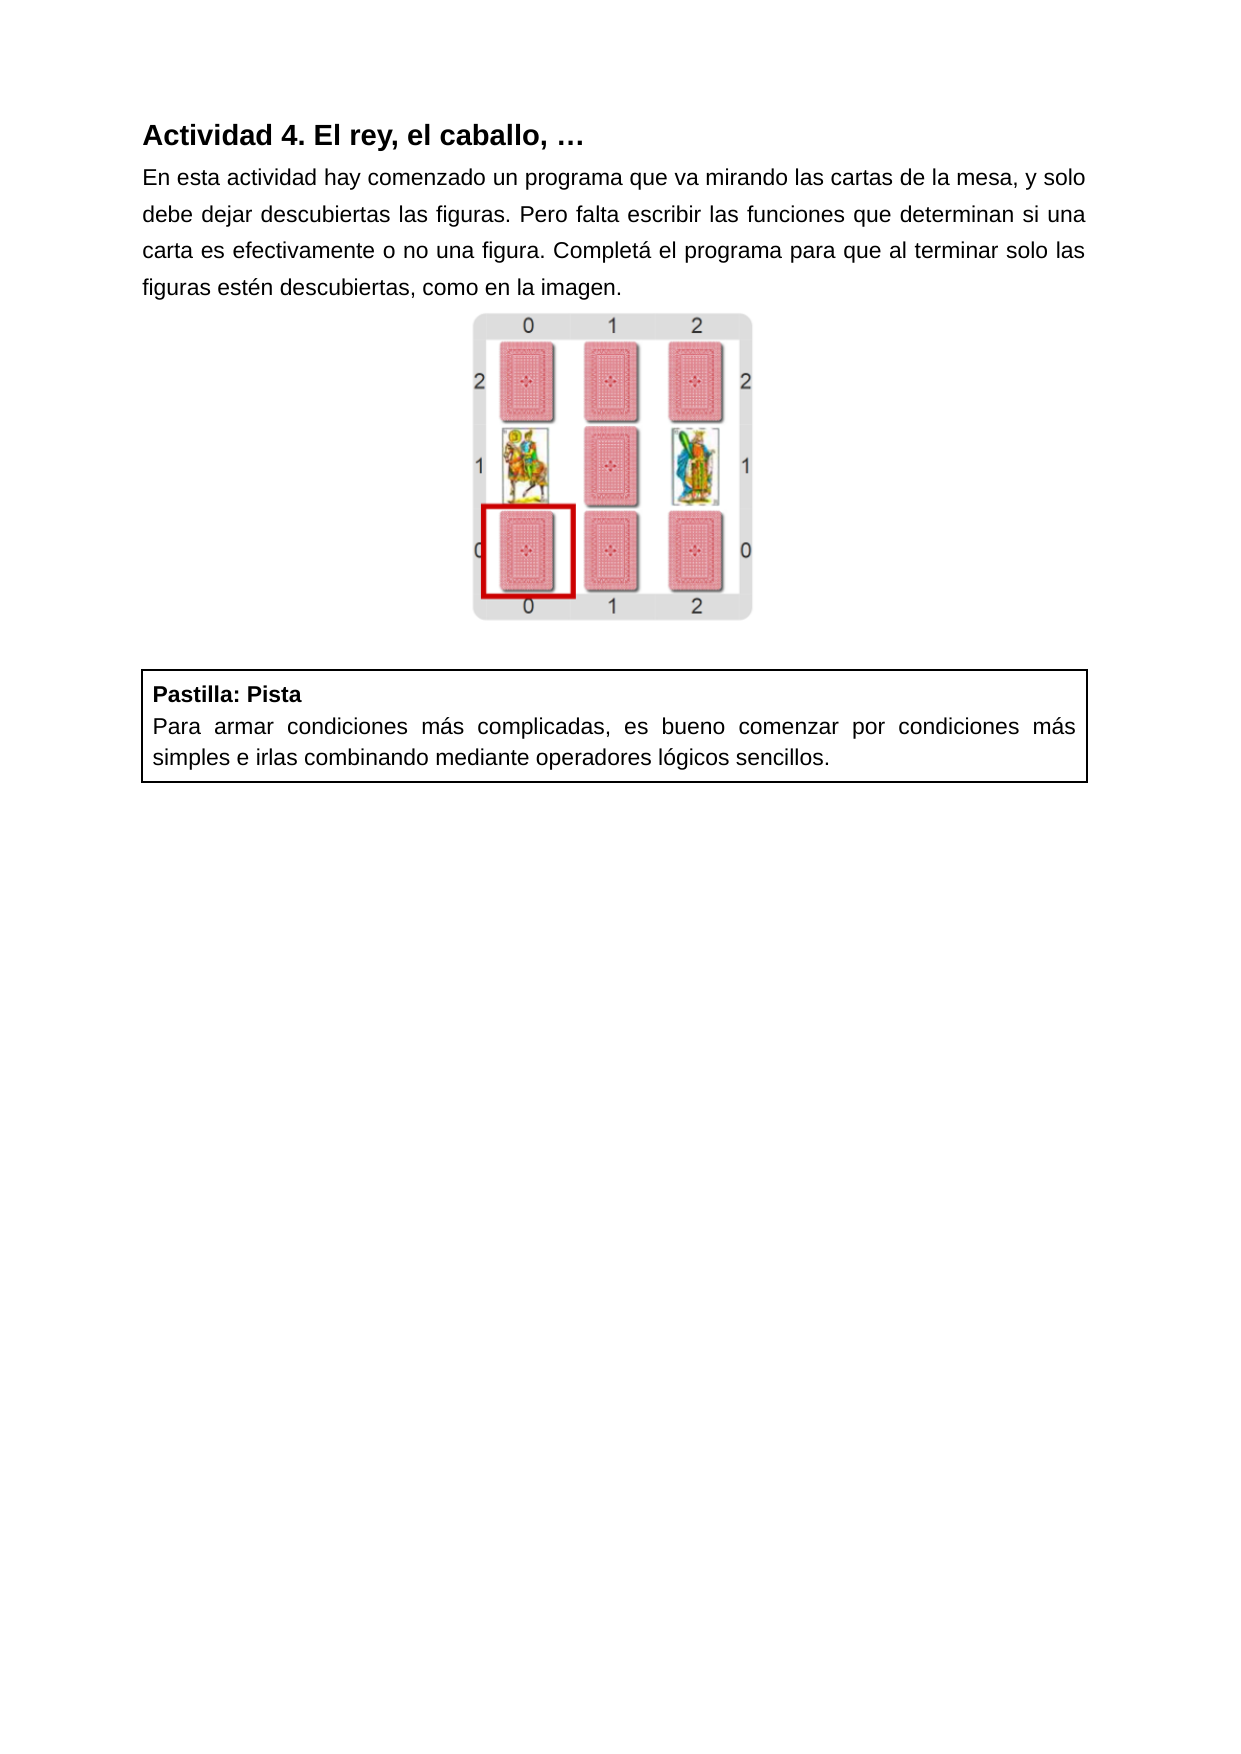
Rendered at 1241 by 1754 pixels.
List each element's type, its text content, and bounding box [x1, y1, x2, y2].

text Actividad 4. El rey, el caballo, … [142, 118, 1087, 152]
table_header Pastilla: Pista Para armar condiciones más complicadas, es bueno comenzar por condiciones más simples e irlas combinando mediante operadores lógicos sencillos. [143, 671, 1086, 781]
picture [458, 309, 771, 623]
text En esta actividad hay comenzado un programa que va mirando las cartas de la mesa, y solo debe dejar descubiertas las figuras. Pero falta escribir las funciones que determinan si una carta es efectivamente o no una figura. Completá el programa para que al terminar solo las figuras estén descubiertas, como en la imagen. [142, 164, 1087, 300]
